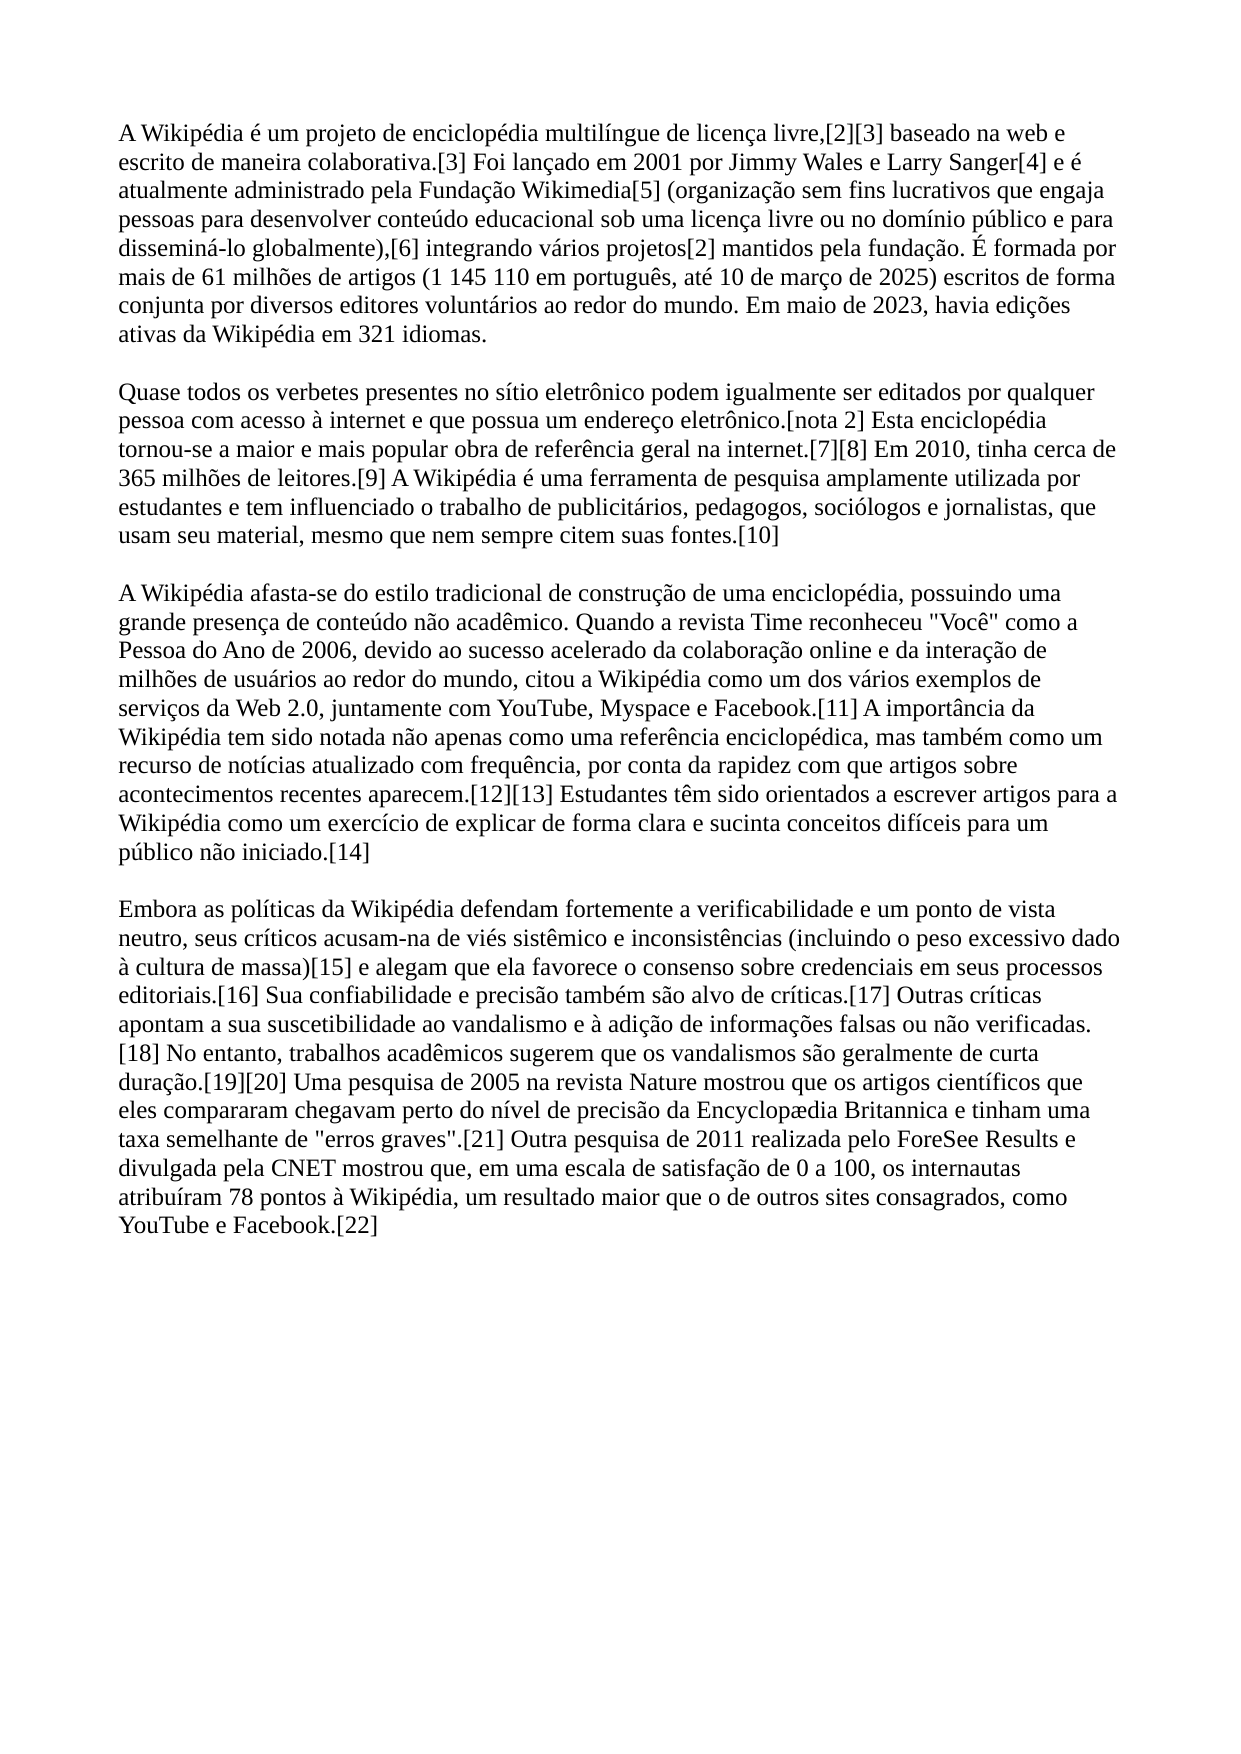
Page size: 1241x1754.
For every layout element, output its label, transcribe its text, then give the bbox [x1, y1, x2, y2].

text A Wikipédia afasta-se do estilo tradicional de construção de uma enciclopédia, possuindo uma grande presença de conteúdo não acadêmico. Quando a revista Time reconheceu "Você" como a Pessoa do Ano de 2006, devido ao sucesso acelerado da colaboração online e da interação de milhões de usuários ao redor do mundo, citou a Wikipédia como um dos vários exemplos de serviços da Web 2.0, juntamente com YouTube, Myspace e Facebook.[11] A importância da Wikipédia tem sido notada não apenas como uma referência enciclopédica, mas também como um recurso de notícias atualizado com frequência, por conta da rapidez com que artigos sobre acontecimentos recentes aparecem.[12][13] Estudantes têm sido orientados a escrever artigos para a Wikipédia como um exercício de explicar de forma clara e sucinta conceitos difíceis para um público não iniciado.[14] [118, 578, 1122, 866]
text A Wikipédia é um projeto de enciclopédia multilíngue de licença livre,[2][3] baseado na web e escrito de maneira colaborativa.[3] Foi lançado em 2001 por Jimmy Wales e Larry Sanger[4] e é atualmente administrado pela Fundação Wikimedia[5] (organização sem fins lucrativos que engaja pessoas para desenvolver conteúdo educacional sob uma licença livre ou no domínio público e para disseminá-lo globalmente),[6] integrando vários projetos[2] mantidos pela fundação. É formada por mais de 61 milhões de artigos (1 145 110 em português, até 10 de março de 2025) escritos de forma conjunta por diversos editores voluntários ao redor do mundo. Em maio de 2023, havia edições ativas da Wikipédia em 321 idiomas. [118, 118, 1122, 348]
text Quase todos os verbetes presentes no sítio eletrônico podem igualmente ser editados por qualquer pessoa com acesso à internet e que possua um endereço eletrônico.[nota 2] Esta enciclopédia tornou-se a maior e mais popular obra de referência geral na internet.[7][8] Em 2010, tinha cerca de 365 milhões de leitores.[9] A Wikipédia é uma ferramenta de pesquisa amplamente utilizada por estudantes e tem influenciado o trabalho de publicitários, pedagogos, sociólogos e jornalistas, que usam seu material, mesmo que nem sempre citem suas fontes.[10] [118, 377, 1122, 549]
text Embora as políticas da Wikipédia defendam fortemente a verificabilidade e um ponto de vista neutro, seus críticos acusam-na de viés sistêmico e inconsistências (incluindo o peso excessivo dado à cultura de massa)[15] e alegam que ela favorece o consenso sobre credenciais em seus processos editoriais.[16] Sua confiabilidade e precisão também são alvo de críticas.[17] Outras críticas apontam a sua suscetibilidade ao vandalismo e à adição de informações falsas ou não verificadas.[18] No entanto, trabalhos acadêmicos sugerem que os vandalismos são geralmente de curta duração.[19][20] Uma pesquisa de 2005 na revista Nature mostrou que os artigos científicos que eles compararam chegavam perto do nível de precisão da Encyclopædia Britannica e tinham uma taxa semelhante de "erros graves".[21] Outra pesquisa de 2011 realizada pelo ForeSee Results e divulgada pela CNET mostrou que, em uma escala de satisfação de 0 a 100, os internautas atribuíram 78 pontos à Wikipédia, um resultado maior que o de outros sites consagrados, como YouTube e Facebook.[22] [118, 894, 1122, 1239]
